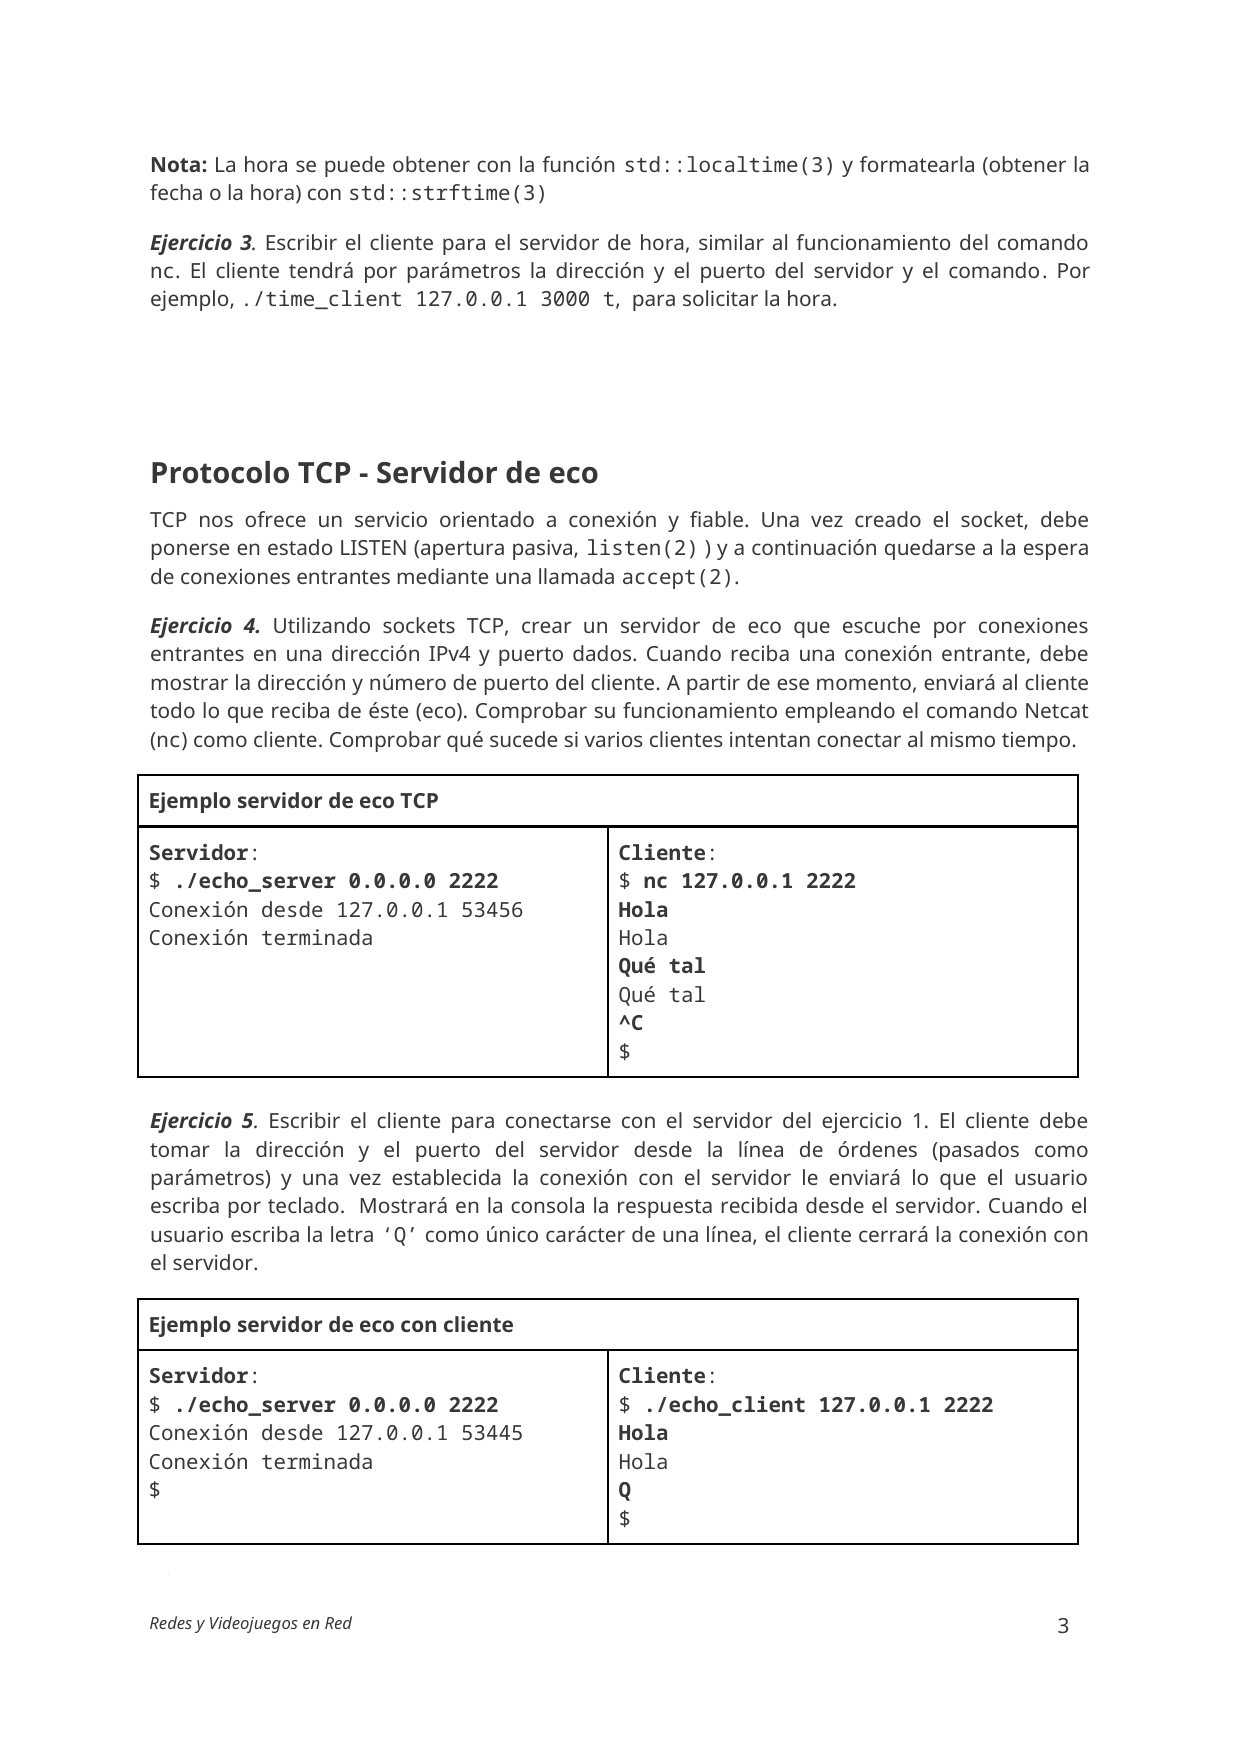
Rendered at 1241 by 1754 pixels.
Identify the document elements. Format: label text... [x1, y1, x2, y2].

subtitle Protocolo TCP - Servidor de eco [150, 453, 1090, 492]
text Nota: La hora se puede obtener con la función std::localtime(3) y formatearla (obtener la fecha o la hora) con std::strftime(3) [150, 150, 1090, 207]
text Ejercicio 4. Utilizando sockets TCP, crear un servidor de eco que escuche por conexiones entrantes en una dirección IPv4 y puerto dados. Cuando reciba una conexión entrante, debe mostrar la dirección y número de puerto del cliente. A partir de ese momento, enviará al cliente todo lo que reciba de éste (eco). Comprobar su funcionamiento empleando el comando Netcat (nc) como cliente. Comprobar qué sucede si varios clientes intentan conectar al mismo tiempo. [150, 611, 1090, 753]
text Ejercicio 5. Escribir el cliente para conectarse con el servidor del ejercicio 1. El cliente debe tomar la dirección y el puerto del servidor desde la línea de órdenes (pasados como parámetros) y una vez establecida la conexión con el servidor le enviará lo que el usuario escriba por teclado. Mostrará en la consola la respuesta recibida desde el servidor. Cuando el usuario escriba la letra ‘Q’ como único carácter de una línea, el cliente cerrará la conexión con el servidor. [150, 1106, 1090, 1277]
text Ejercicio 3. Escribir el cliente para el servidor de hora, similar al funcionamiento del comando nc. El cliente tendrá por parámetros la dirección y el puerto del servidor y el comando. Por ejemplo, ./time_client 127.0.0.1 3000 t, para solicitar la hora. [150, 228, 1090, 313]
table_header Ejemplo servidor de eco con cliente [139, 1300, 1077, 1349]
table_cell Servidor: $ ./echo_server 0.0.0.0 2222 Conexión desde 127.0.0.1 53456 Conexión terminada [139, 828, 607, 1076]
table_cell Servidor: $ ./echo_server 0.0.0.0 2222 Conexión desde 127.0.0.1 53445 Conexión terminada $ [139, 1351, 607, 1543]
text TCP nos ofrece un servicio orientado a conexión y fiable. Una vez creado el socket, debe ponerse en estado LISTEN (apertura pasiva, listen(2) ) y a continuación quedarse a la espera de conexiones entrantes mediante una llamada accept(2). [150, 505, 1090, 590]
table_cell Cliente: $ ./echo_client 127.0.0.1 2222 Hola Hola Q $ [609, 1351, 1077, 1543]
table_header Ejemplo servidor de eco TCP [139, 776, 1077, 825]
table_cell Cliente: $ nc 127.0.0.1 2222 Hola Hola Qué tal Qué tal ^C $ [609, 828, 1077, 1076]
